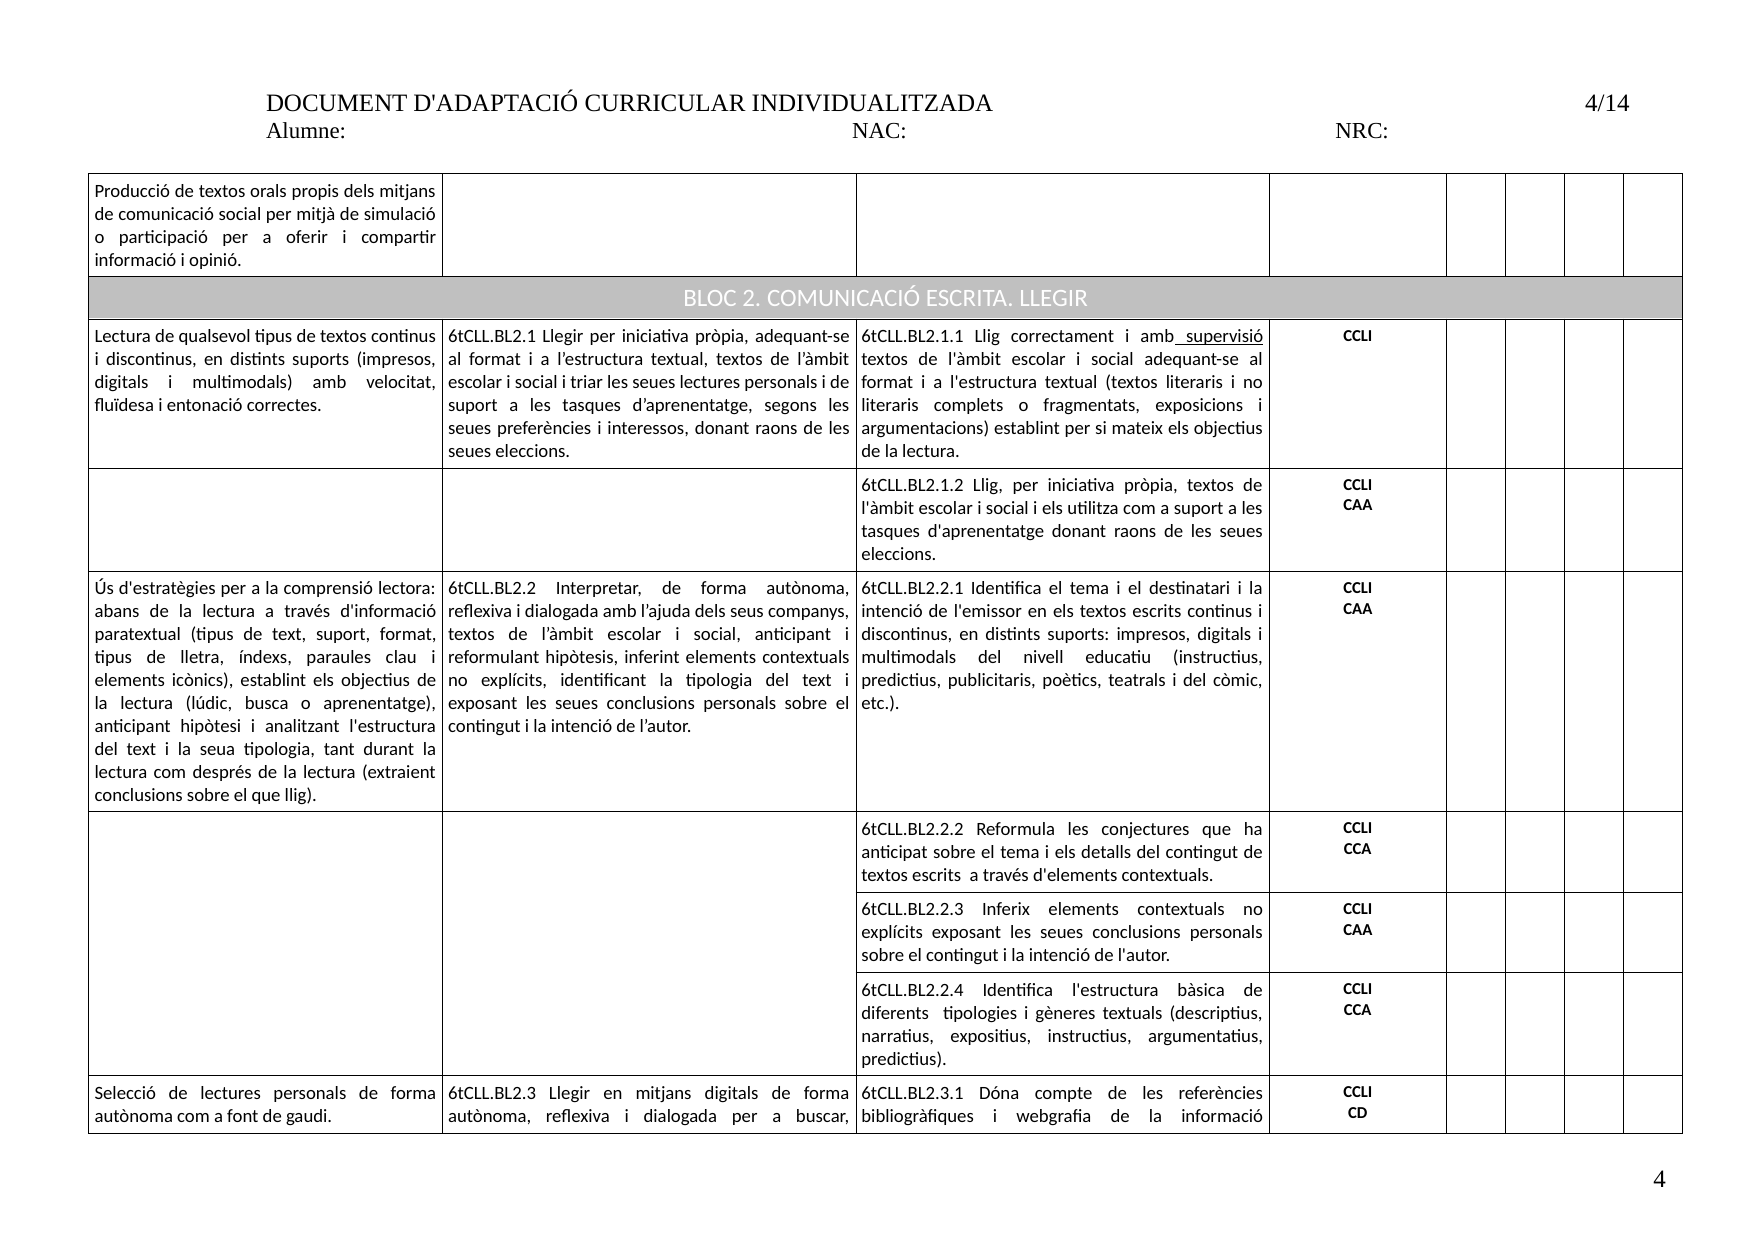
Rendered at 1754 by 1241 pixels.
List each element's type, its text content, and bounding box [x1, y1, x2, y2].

table_cell [1506, 174, 1564, 276]
table_cell [1565, 572, 1623, 811]
table_cell 6tCLL.BL2.1.1 Llig correctament i amb supervisió textos de l'àmbit escolar i social adequant-se al format i a l'estructura textual (textos literaris i no literaris complets o fragmentats, exposicions i argumentacions) establint per si mateix els objectius de la lectura. [857, 320, 1269, 467]
table_cell [1506, 893, 1564, 972]
table_cell CCLI CAA [1270, 572, 1446, 811]
table_cell [1447, 174, 1505, 276]
table_cell 6tCLL.BL2.2.2 Reformula les conjectures que ha anticipat sobre el tema i els detalls del contingut de textos escrits a través d'elements contextuals. [857, 812, 1269, 892]
table_cell [89, 469, 442, 571]
table_cell [1565, 973, 1623, 1075]
table_cell CCLI CAA [1270, 469, 1446, 571]
table_cell 6tCLL.BL2.1 Llegir per iniciativa pròpia, adequant-se al format i a l’estructura textual, textos de l’àmbit escolar i social i triar les seues lectures personals i de suport a les tasques d’aprenentatge, segons les seues preferències i interessos, donant raons de les seues eleccions. [443, 320, 856, 467]
table_cell 6tCLL.BL2.3.1 Dóna compte de les referències bibliogràfiques i webgrafia de la informació [857, 1076, 1269, 1133]
table_cell CCLI [1270, 320, 1446, 467]
table_cell [1270, 174, 1446, 276]
table_cell 6tCLL.BL2.2.3 Inferix elements contextuals no explícits exposant les seues conclusions personals sobre el contingut i la intenció de l'autor. [857, 893, 1269, 972]
table_cell Ús d'estratègies per a la comprensió lectora: abans de la lectura a través d'informació paratextual (tipus de text, suport, format, tipus de lletra, índexs, paraules clau i elements icònics), establint els objectius de la lectura (lúdic, busca o aprenentatge), anticipant hipòtesi i analitzant l'estructura del text i la seua tipologia, tant durant la lectura com després de la lectura (extraient conclusions sobre el que llig). [89, 572, 442, 811]
table_cell [1565, 174, 1623, 276]
table_cell Selecció de lectures personals de forma autònoma com a font de gaudi. [89, 1076, 442, 1133]
table_cell CCLI CCA [1270, 973, 1446, 1075]
table_cell [1565, 893, 1623, 972]
table_cell [1565, 1076, 1623, 1133]
table_cell Producció de textos orals propis dels mitjans de comunicació social per mitjà de simulació o participació per a oferir i compartir informació i opinió. [89, 174, 442, 276]
table_cell CCLI CD [1270, 1076, 1446, 1133]
table_cell [1447, 812, 1505, 892]
table_cell [89, 812, 442, 1075]
table_cell [1506, 320, 1564, 467]
table_cell [1447, 973, 1505, 1075]
table_cell 6tCLL.BL2.2.4 Identifica l'estructura bàsica de diferents tipologies i gèneres textuals (descriptius, narratius, expositius, instructius, argumentatius, predictius). [857, 973, 1269, 1075]
table_cell [443, 469, 856, 571]
table_cell [443, 812, 856, 1075]
table_cell [1447, 469, 1505, 571]
table_cell CCLI CCA [1270, 812, 1446, 892]
table_cell [1624, 1076, 1682, 1133]
table_cell [1624, 469, 1682, 571]
table_cell [443, 174, 856, 276]
table_cell BLOC 2. COMUNICACIÓ ESCRITA. LLEGIR [89, 277, 1682, 318]
table_cell [1565, 469, 1623, 571]
table_cell [1624, 973, 1682, 1075]
table_cell [1447, 320, 1505, 467]
table_cell [1447, 1076, 1505, 1133]
table_cell [1565, 812, 1623, 892]
table_cell Lectura de qualsevol tipus de textos continus i discontinus, en distints suports (impresos, digitals i multimodals) amb velocitat, fluïdesa i entonació correctes. [89, 320, 442, 467]
table_cell [1506, 812, 1564, 892]
table_cell [1506, 973, 1564, 1075]
table_cell 6tCLL.BL2.2 Interpretar, de forma autònoma, reflexiva i dialogada amb l’ajuda dels seus companys, textos de l’àmbit escolar i social, anticipant i reformulant hipòtesis, inferint elements contextuals no explícits, identificant la tipologia del text i exposant les seues conclusions personals sobre el contingut i la intenció de l’autor. [443, 572, 856, 811]
table_cell [1506, 572, 1564, 811]
table_cell [1624, 174, 1682, 276]
table_cell 6tCLL.BL2.3 Llegir en mitjans digitals de forma autònoma, reflexiva i dialogada per a buscar, [443, 1076, 856, 1133]
table_cell [1506, 469, 1564, 571]
table_cell [1447, 893, 1505, 972]
table_cell [1624, 572, 1682, 811]
table_cell 6tCLL.BL2.1.2 Llig, per iniciativa pròpia, textos de l'àmbit escolar i social i els utilitza com a suport a les tasques d'aprenentatge donant raons de les seues eleccions. [857, 469, 1269, 571]
table_cell [857, 174, 1269, 276]
table_cell [1624, 893, 1682, 972]
table_cell [1506, 1076, 1564, 1133]
table_cell [1624, 320, 1682, 467]
table_cell [1565, 320, 1623, 467]
table_cell 6tCLL.BL2.2.1 Identifica el tema i el destinatari i la intenció de l'emissor en els textos escrits continus i discontinus, en distints suports: impresos, digitals i multimodals del nivell educatiu (instructius, predictius, publicitaris, poètics, teatrals i del còmic, etc.). [857, 572, 1269, 811]
table_cell [1624, 812, 1682, 892]
table_cell CCLI CAA [1270, 893, 1446, 972]
table_cell [1447, 572, 1505, 811]
